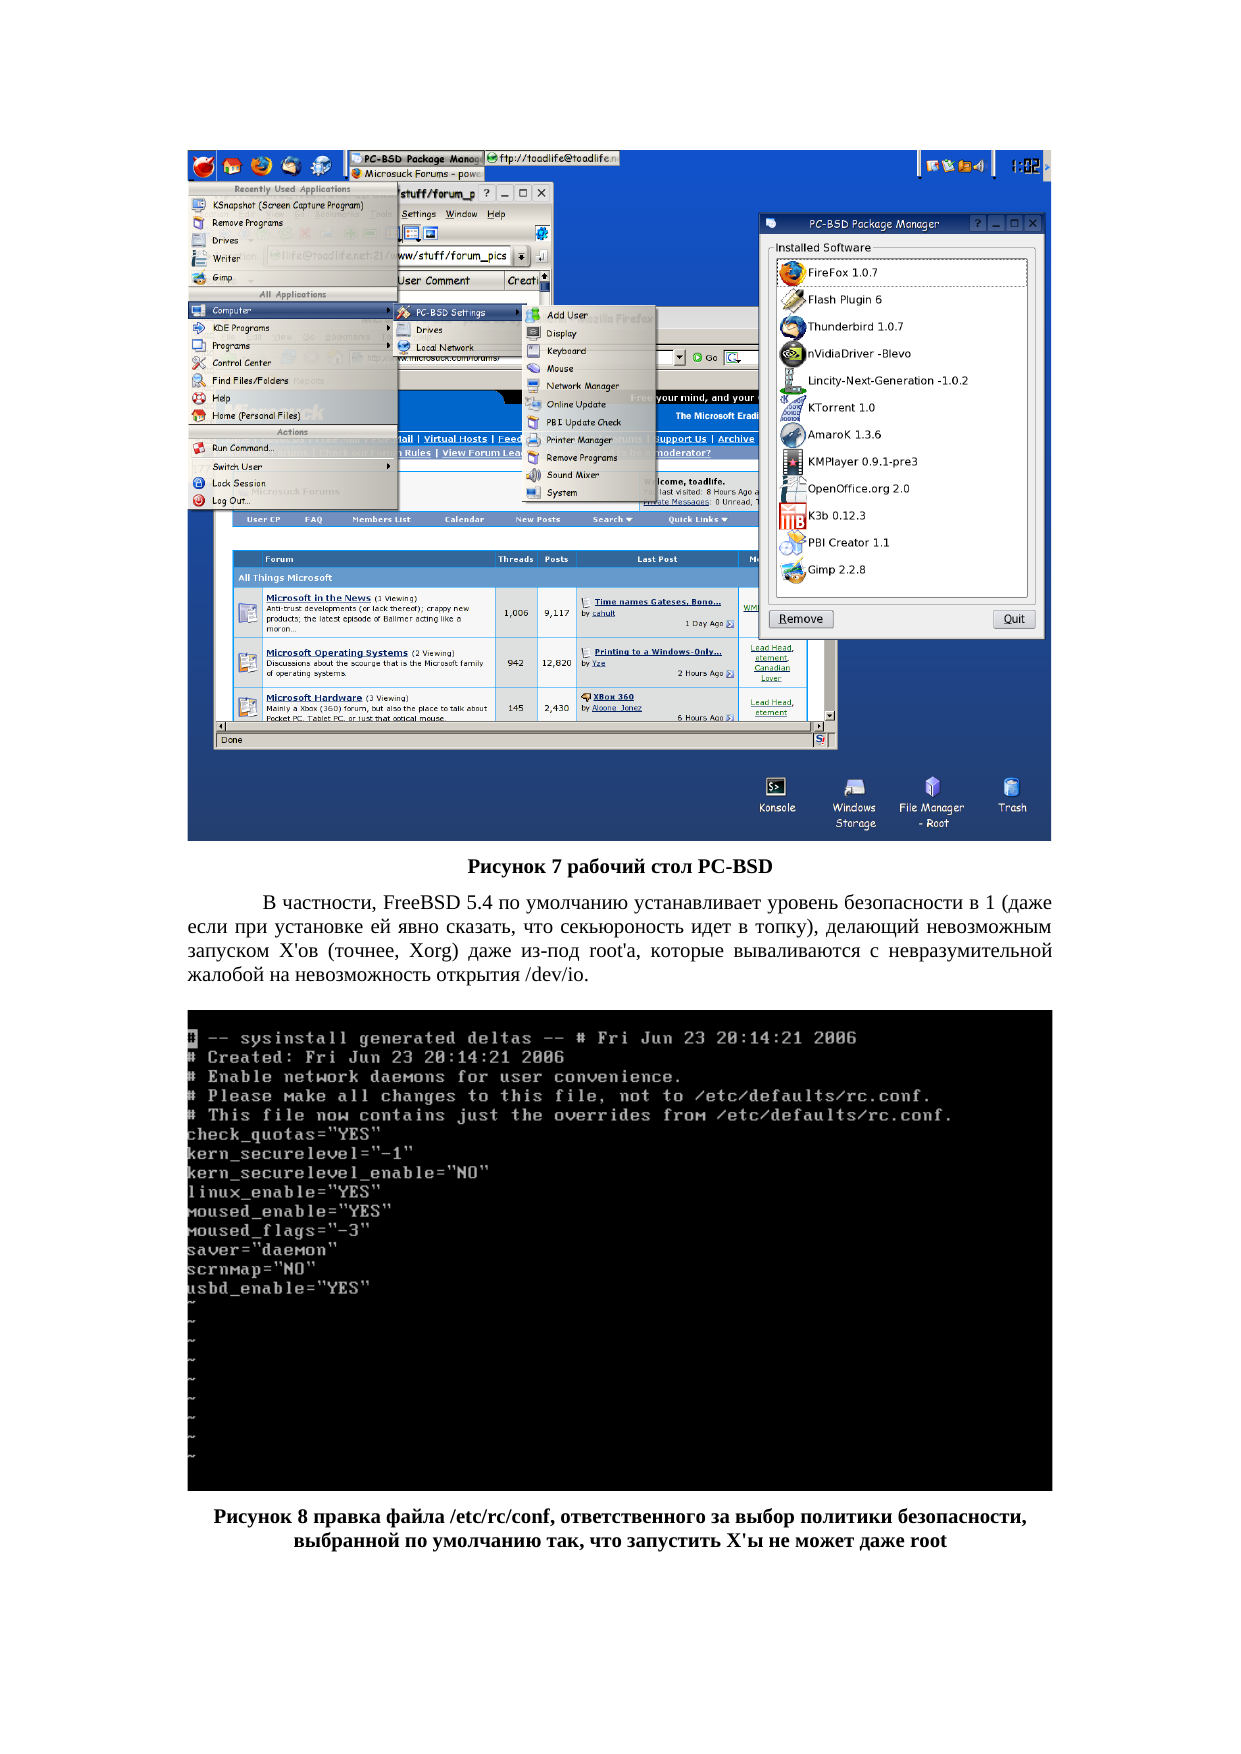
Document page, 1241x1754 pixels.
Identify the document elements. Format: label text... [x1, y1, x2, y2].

text Рисунок 8 правка файла /etc/rc/conf, ответственного за выбор политики безопасности, выбранной по умолчанию так, что запустить X'ы не может даже root [187, 1504, 1053, 1552]
text В частности, FreeBSD 5.4 по умолчанию устанавливает уровень безопасности в 1 (даже если при установке ей явно сказать, что секьюроность идет в топку), делающий невозможным запуском X'ов (точнее, Xorg) даже из-под root'а, которые вываливаются с невразумительной жалобой на невозможность открытия /dev/io. [187, 890, 1053, 986]
text Рисунок 7 рабочий стол PC-BSD [187, 854, 1053, 878]
picture [187, 150, 1052, 841]
picture [187, 1010, 1053, 1491]
